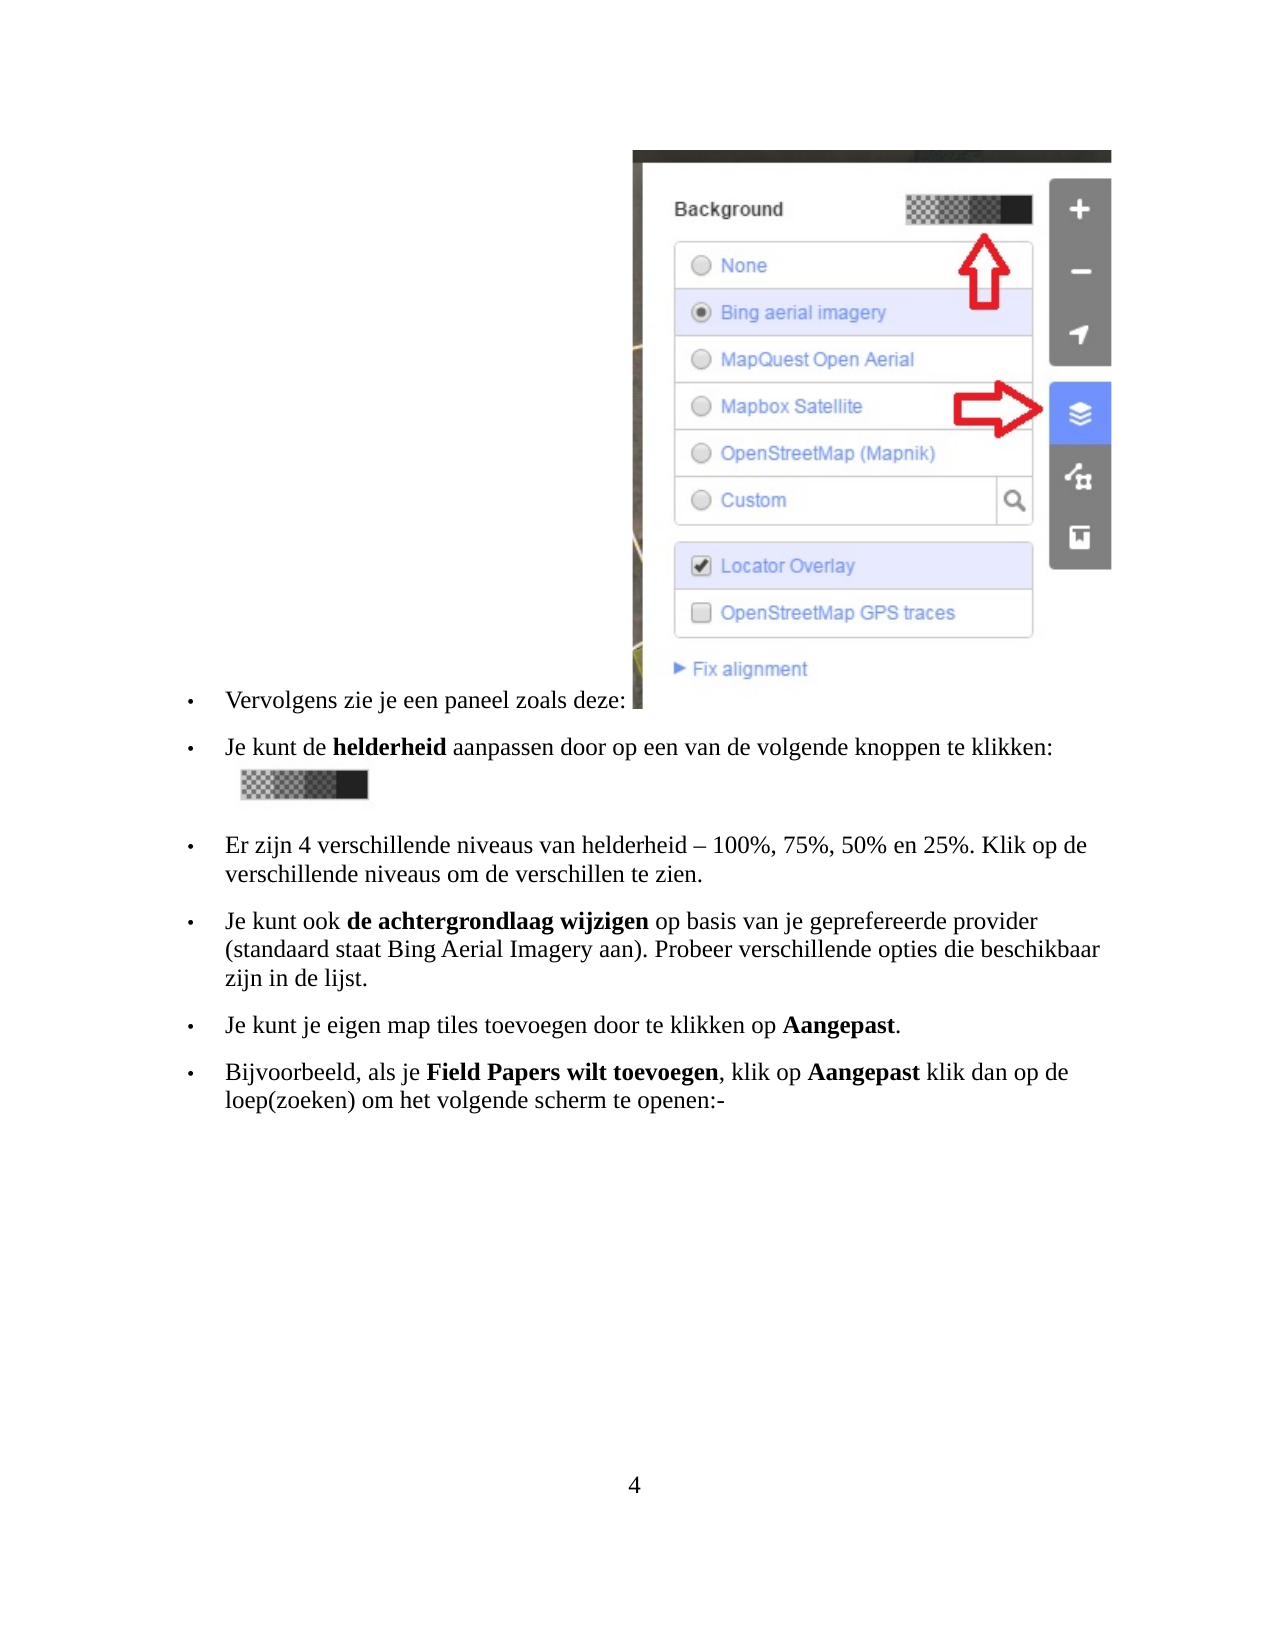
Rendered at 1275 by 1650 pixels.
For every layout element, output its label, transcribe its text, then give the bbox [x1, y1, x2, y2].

list Bijvoorbeeld, als je Field Papers wilt toevoegen, klik op Aangepast klik dan op de loep(zoeken) om het volgende scherm te openen:- [187, 1057, 1125, 1114]
list Je kunt ook de achtergrondlaag wijzigen op basis van je geprefereerde provider (standaard staat Bing Aerial Imagery aan). Probeer verschillende opties die beschikbaar zijn in de lijst. [187, 906, 1125, 992]
list Er zijn 4 verschillende niveaus van helderheid – 100%, 75%, 50% en 25%. Klik op de verschillende niveaus om de verschillen te zien. [187, 830, 1125, 888]
list Vervolgens zie je een paneel zoals deze: [187, 150, 1125, 714]
picture [632, 150, 1112, 709]
list Je kunt je eigen map tiles toevoegen door te klikken op Aangepast. [187, 1010, 1125, 1039]
picture [225, 760, 382, 813]
list Je kunt de helderheid aanpassen door op een van de volgende knoppen te klikken: [187, 732, 1125, 812]
